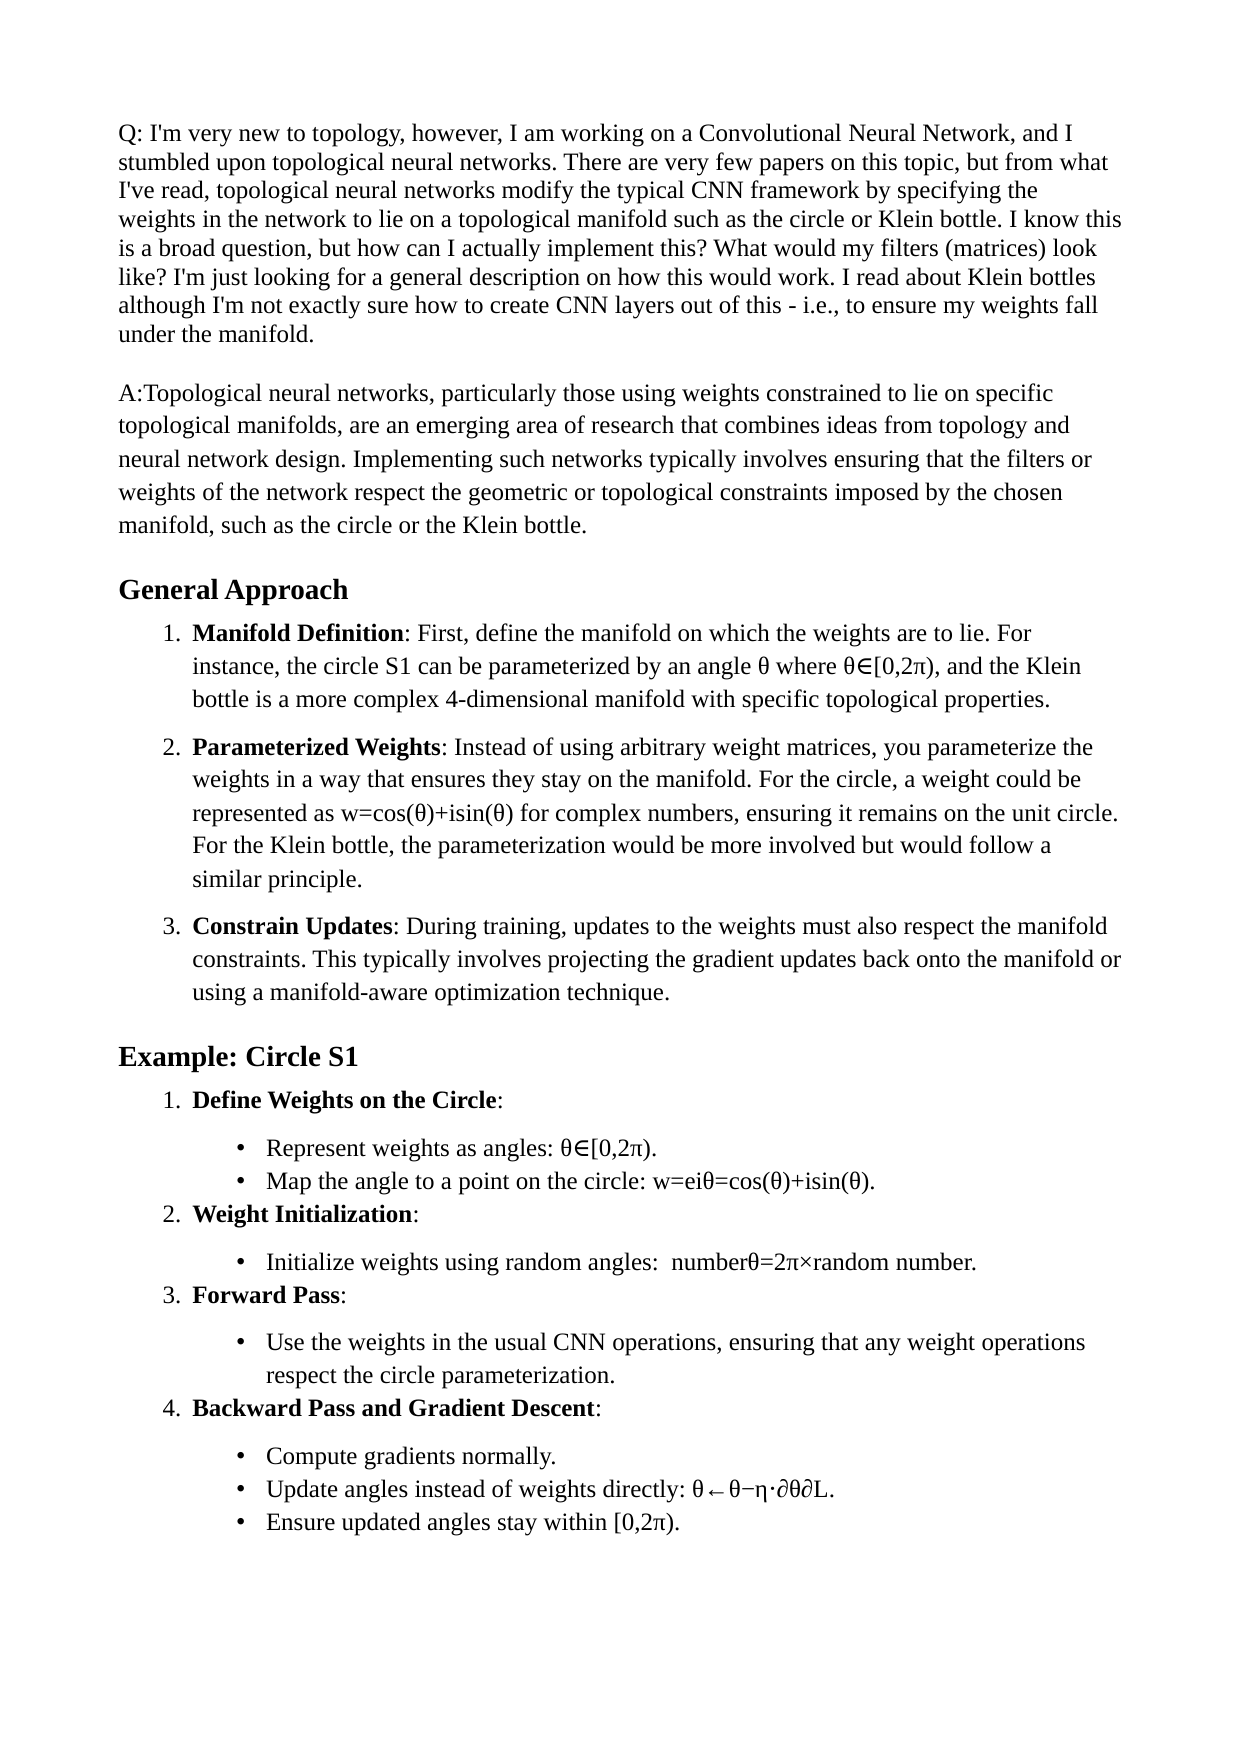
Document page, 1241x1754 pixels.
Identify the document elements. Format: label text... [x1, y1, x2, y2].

list Manifold Definition: First, define the manifold on which the weights are to lie. For instance, the circle S1 can be parameterized by an angle θ where θ∈[0,2π), and the Klein bottle is a more complex 4-dimensional manifold with specific topological properties. [162, 618, 1122, 713]
list Define Weights on the Circle: [162, 1086, 1122, 1114]
list Initialize weights using random angles: numberθ=2π×random number. [236, 1247, 1122, 1276]
text A:Topological neural networks, particularly those using weights constrained to lie on specific topological manifolds, are an emerging area of research that combines ideas from topology and neural network design. Implementing such networks typically involves ensuring that the filters or weights of the network respect the geometric or topological constraints imposed by the chosen manifold, such as the circle or the Klein bottle. [118, 378, 1122, 538]
text Q: I'm very new to topology, however, I am working on a Convolutional Neural Network, and I stumbled upon topological neural networks. There are very few papers on this topic, but from what I've read, topological neural networks modify the typical CNN framework by specifying the weights in the network to lie on a topological manifold such as the circle or Klein bottle. I know this is a broad question, but how can I actually implement this? What would my filters (matrices) look like? I'm just looking for a general description on how this would work. I read about Klein bottles although I'm not exactly sure how to create CNN layers out of this - i.e., to ensure my weights fall under the manifold. [118, 118, 1122, 348]
list Forward Pass: [162, 1280, 1122, 1308]
subtitle Example: Circle S1 [118, 1039, 1122, 1073]
list Constrain Updates: During training, updates to the weights must also respect the manifold constraints. This typically involves projecting the gradient updates back onto the manifold or using a manifold-aware optimization technique. [162, 911, 1122, 1006]
list Update angles instead of weights directly: θ←θ−η⋅∂θ∂L​. [236, 1474, 1122, 1503]
list Parameterized Weights: Instead of using arbitrary weight matrices, you parameterize the weights in a way that ensures they stay on the manifold. For the circle, a weight could be represented as w=cos(θ)+isin(θ) for complex numbers, ensuring it remains on the unit circle. For the Klein bottle, the parameterization would be more involved but would follow a similar principle. [162, 732, 1122, 892]
list Compute gradients normally. [236, 1441, 1122, 1470]
list Use the weights in the usual CNN operations, ensuring that any weight operations respect the circle parameterization. [236, 1327, 1122, 1389]
list Ensure updated angles stay within [0,2π). [236, 1507, 1122, 1536]
list Represent weights as angles: θ∈[0,2π). [236, 1133, 1122, 1162]
subtitle General Approach [118, 572, 1122, 605]
list Weight Initialization: [162, 1199, 1122, 1228]
list Map the angle to a point on the circle: w=eiθ=cos(θ)+isin(θ). [236, 1166, 1122, 1195]
list Backward Pass and Gradient Descent: [162, 1393, 1122, 1422]
